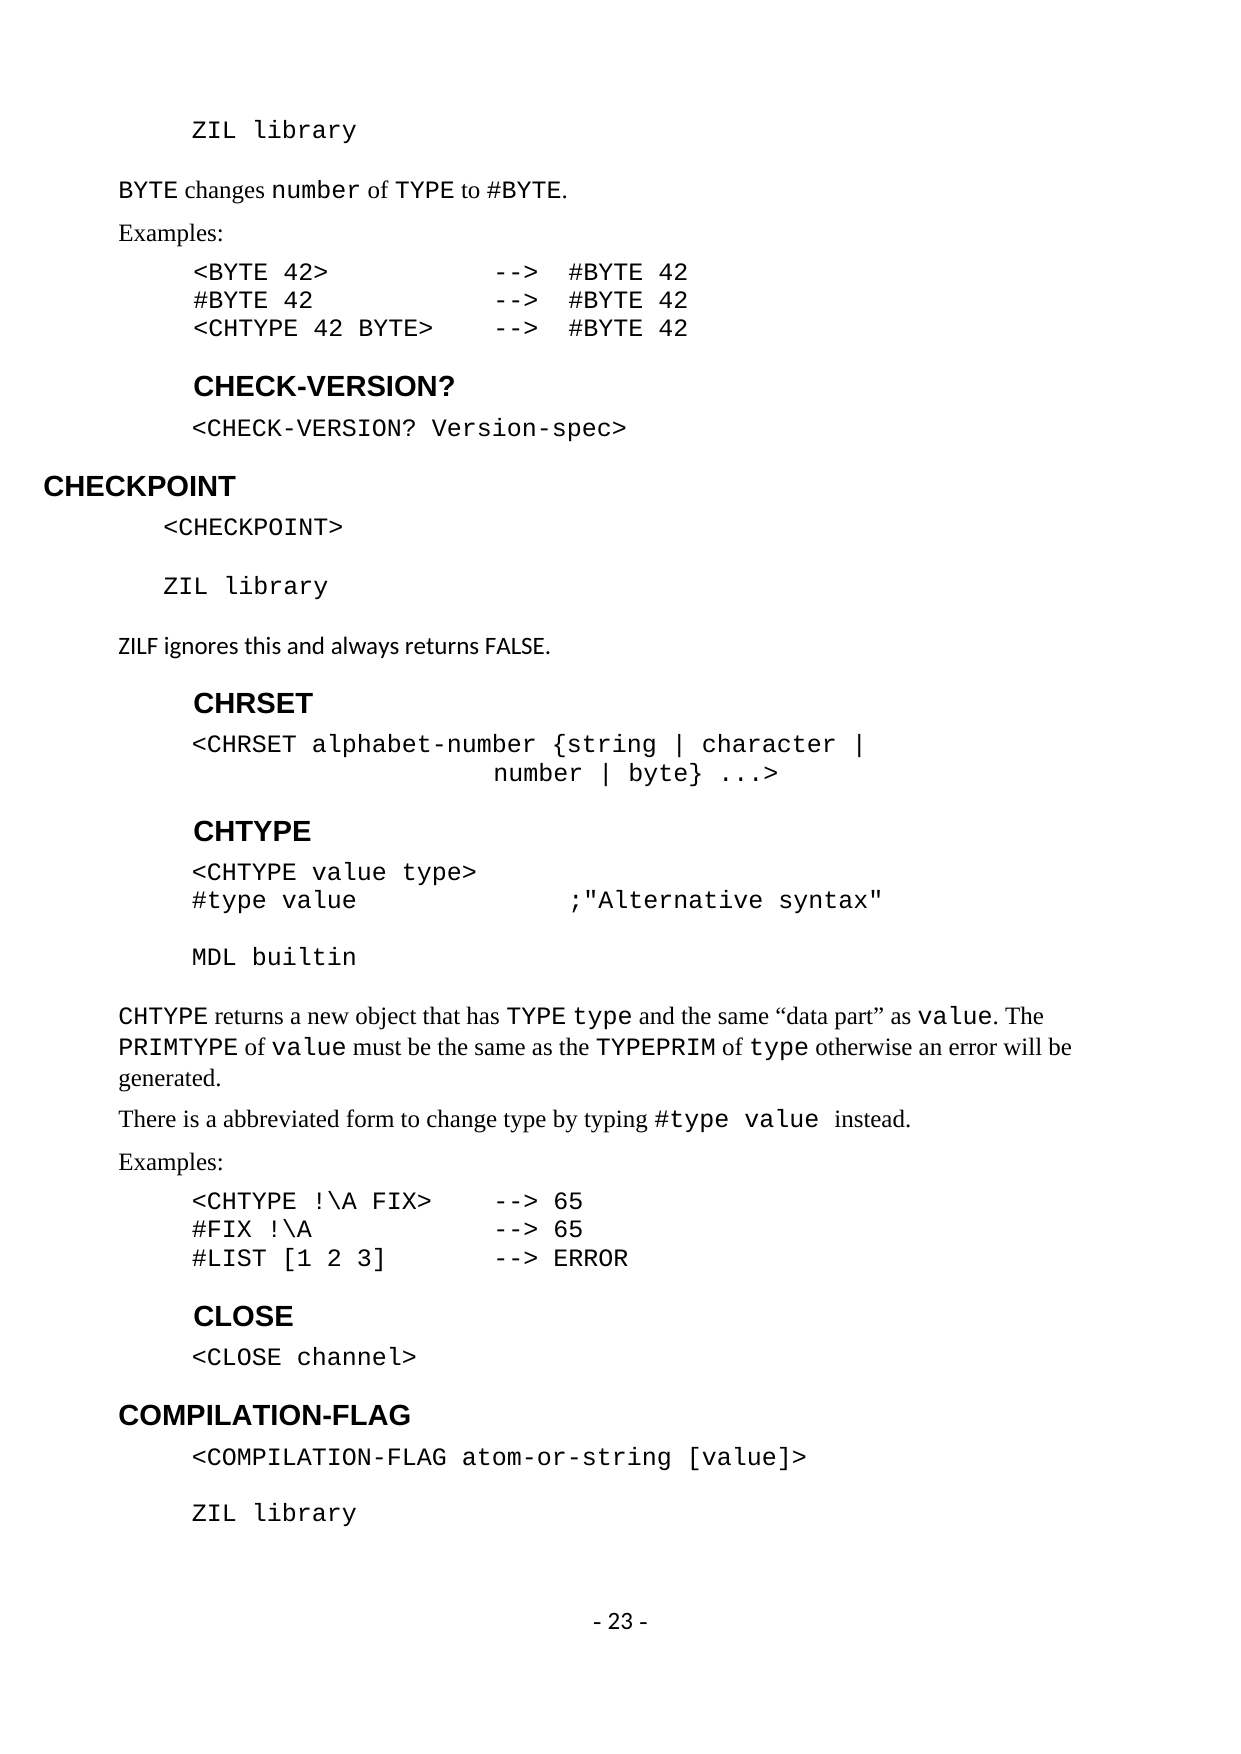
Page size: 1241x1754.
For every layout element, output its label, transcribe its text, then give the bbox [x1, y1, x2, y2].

text #LIST [1 2 3] --> ERROR [192, 1245, 1122, 1274]
subtitle CLOSE [118, 1299, 1122, 1332]
text ZIL library [192, 1501, 1122, 1529]
subtitle CHECKPOINT [43, 469, 1122, 502]
list <CHECKPOINT> [118, 515, 1122, 543]
text <COMPILATION-FLAG atom-or-string [value]> [192, 1444, 1122, 1472]
subtitle CHTYPE [118, 813, 1122, 847]
subtitle COMPILATION-FLAG [43, 1398, 1122, 1432]
text <CHTYPE value type> #type value ;"Alternative syntax" MDL builtin [192, 859, 1122, 973]
text <CHTYPE !\A FIX> --> 65 [192, 1189, 1122, 1217]
subtitle CHECK-VERSION? [118, 369, 1122, 403]
text CHTYPE returns a new object that has TYPE type and the same “data part” as value. The PRIMTYPE of value must be the same as the TYPEPRIM of type otherwise an error will be generated. [118, 1001, 1122, 1092]
text Examples: [118, 218, 1122, 247]
text ZIL library [192, 118, 1122, 146]
text <CHRSET alphabet-number {string | character | [192, 732, 1122, 760]
text ZILF ignores this and always returns FALSE. [118, 630, 1122, 661]
text BYTE changes number of TYPE to #BYTE. [118, 175, 1122, 206]
text #FIX !\A --> 65 [192, 1217, 1122, 1245]
text There is a abbreviated form to change type by typing #type value instead. [118, 1104, 1122, 1135]
subtitle CHRSET [118, 686, 1122, 719]
text number | byte} ...> [192, 760, 1122, 788]
list ZIL library [118, 574, 1122, 602]
text <BYTE 42> --> #BYTE 42 #BYTE 42 --> #BYTE 42 <CHTYPE 42 BYTE> --> #BYTE 42 [118, 259, 1122, 344]
text <CLOSE channel> [192, 1345, 1122, 1373]
text <CHECK-VERSION? Version-spec> [192, 415, 1122, 444]
text Examples: [118, 1147, 1122, 1176]
